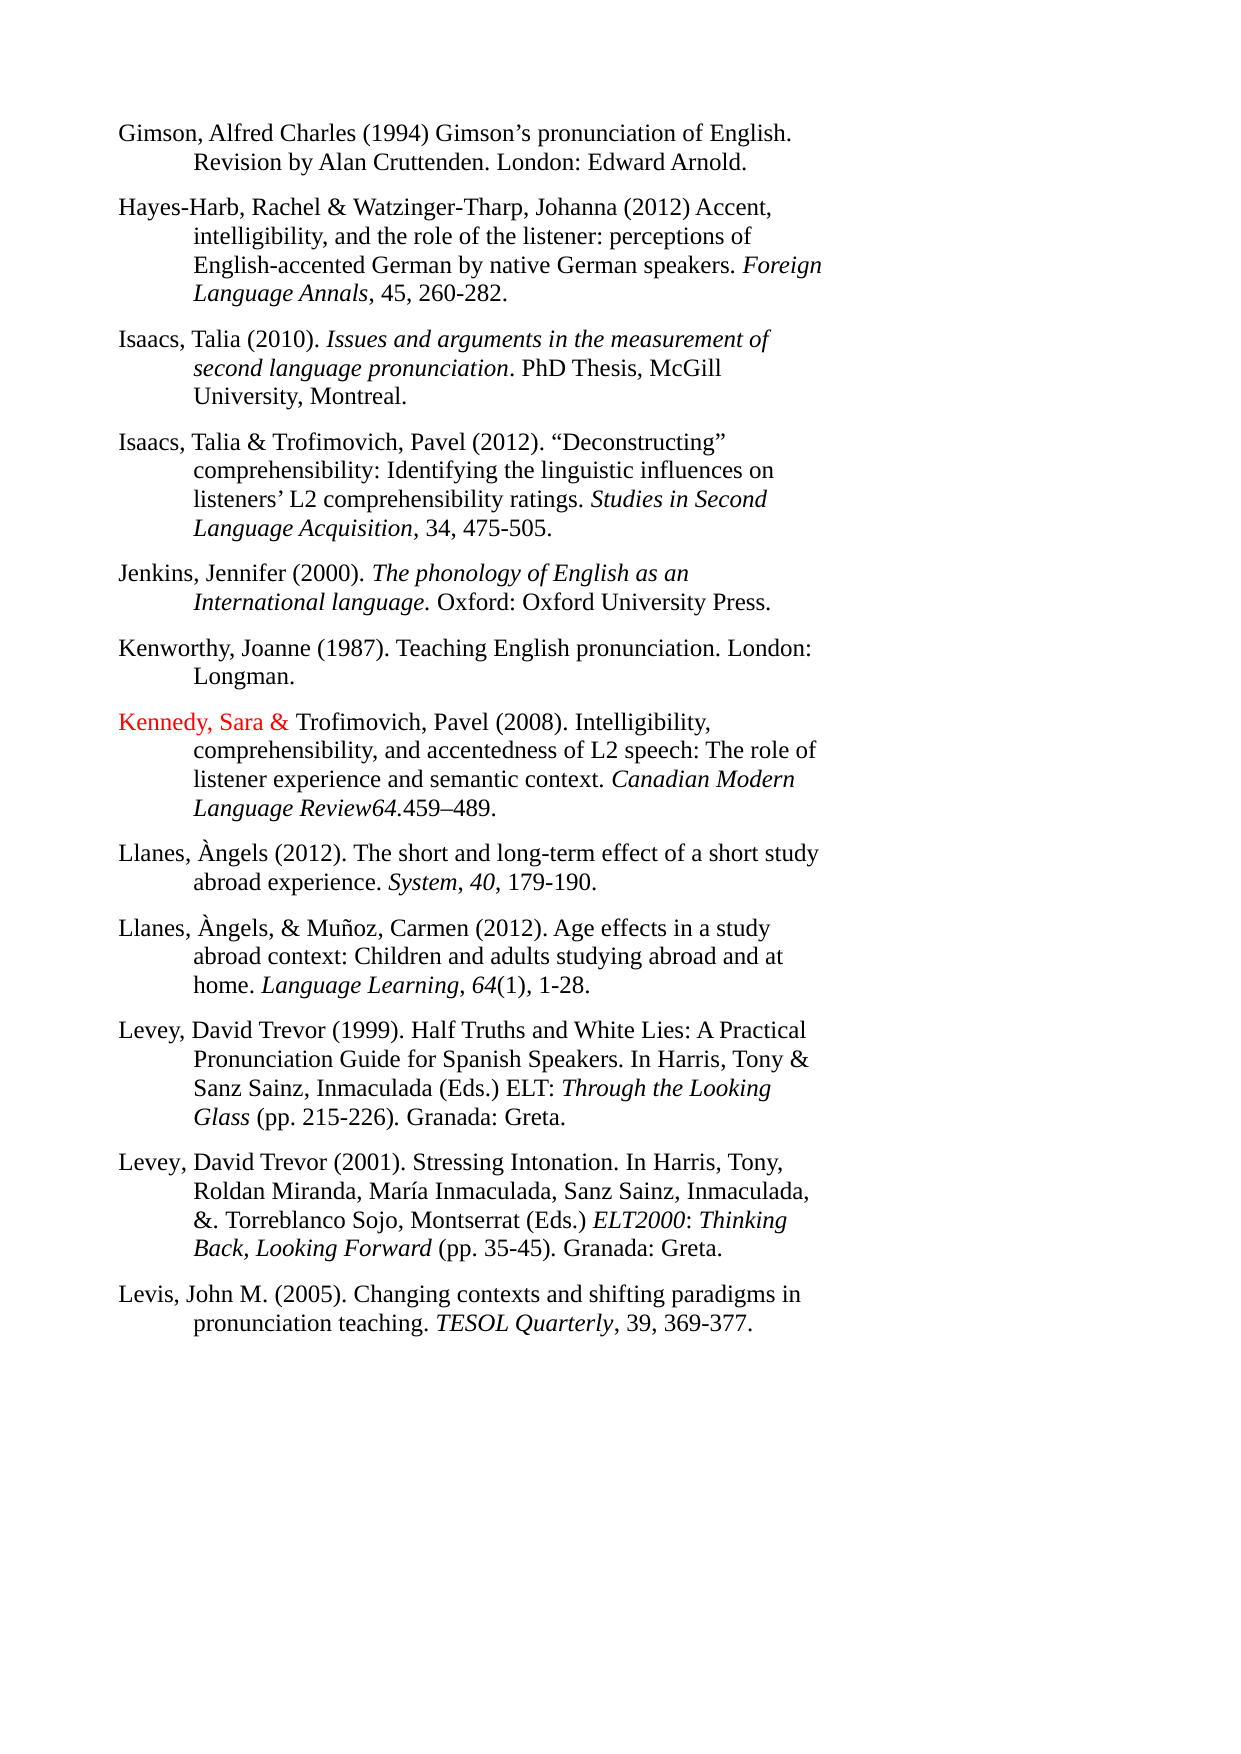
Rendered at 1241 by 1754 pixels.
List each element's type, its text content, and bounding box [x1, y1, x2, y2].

text Isaacs, Talia & Trofimovich, Pavel (2012). “Deconstructing” comprehensibility: Identifying the linguistic influences on listeners’ L2 comprehensibility ratings. Studies in Second Language Acquisition, 34, 475-505. [118, 427, 827, 542]
text Hayes-Harb, Rachel & Watzinger-Tharp, Johanna (2012) Accent, intelligibility, and the role of the listener: perceptions of English-accented German by native German speakers. Foreign Language Annals, 45, 260-282. [118, 192, 827, 307]
text Levey, David Trevor (2001). Stressing Intonation. In Harris, Tony, Roldan Miranda, María Inmaculada, Sanz Sainz, Inmaculada, &. Torreblanco Sojo, Montserrat (Eds.) ELT2000: Thinking Back, Looking Forward (pp. 35-45). Granada: Greta. [118, 1147, 827, 1262]
text Jenkins, Jennifer (2000). The phonology of English as an International language. Oxford: Oxford University Press. [118, 558, 827, 616]
text Llanes, Àngels, & Muñoz, Carmen (2012). Age effects in a study abroad context: Children and adults studying abroad and at home. Language Learning, 64(1), 1-28. [118, 913, 827, 999]
text Llanes, Àngels (2012). The short and long-term effect of a short study abroad experience. System, 40, 179-190. [118, 838, 827, 896]
text Kennedy, Sara & Trofimovich, Pavel (2008). Intelligibility, comprehensibility, and accentedness of L2 speech: The role of listener experience and semantic context. Canadian Modern Language Review64.459–489. [118, 707, 827, 822]
text Levey, David Trevor (1999). Half Truths and White Lies: A Practical Pronunciation Guide for Spanish Speakers. In Harris, Tony & Sanz Sainz, Inmaculada (Eds.) ELT: Through the Looking Glass (pp. 215-226). Granada: Greta. [118, 1016, 827, 1131]
text Kenworthy, Joanne (1987). Teaching English pronunciation. London: Longman. [118, 633, 827, 690]
text Isaacs, Talia (2010). Issues and arguments in the measurement of second language pronunciation. PhD Thesis, McGill University, Montreal. [118, 324, 827, 410]
text Levis, John M. (2005). Changing contexts and shifting paradigms in pronunciation teaching. TESOL Quarterly, 39, 369-377. [118, 1279, 827, 1336]
text Gimson, Alfred Charles (1994) Gimson’s pronunciation of English. Revision by Alan Cruttenden. London: Edward Arnold. [118, 118, 827, 176]
